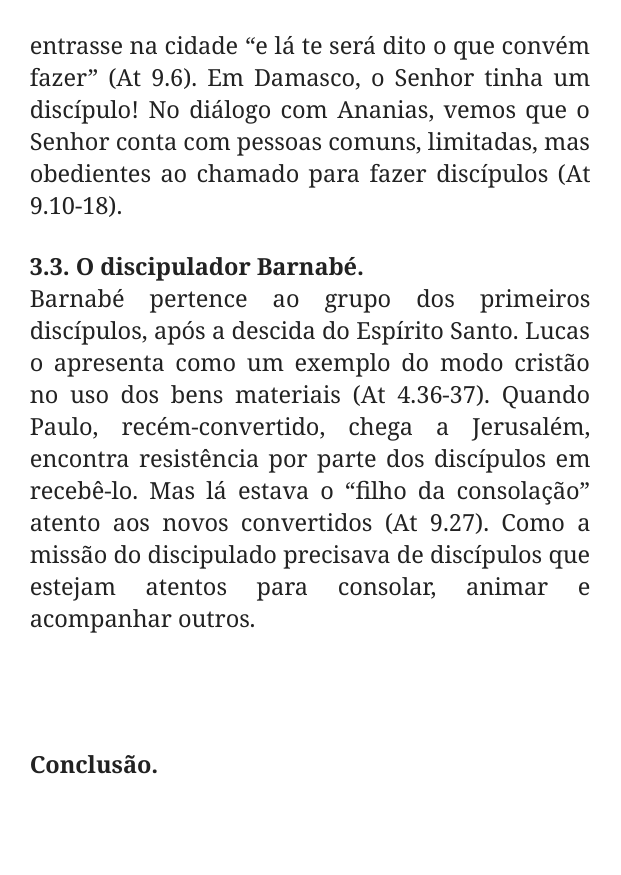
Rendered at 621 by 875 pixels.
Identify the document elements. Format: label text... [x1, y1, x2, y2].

text Barnabé pertence ao grupo dos primeiros discípulos, após a descida do Espírito Santo. Lucas o apresenta como um exemplo do modo cristão no uso dos bens materiais (At 4.36-37). Quando Paulo, recém-convertido, chega a Jerusalém, encontra resistência por parte dos discípulos em recebê-lo. Mas lá estava o “filho da consolação” atento aos novos convertidos (At 9.27). Como a missão do discipulado precisava de discípulos que estejam atentos para consolar, animar e acompanhar outros. [29, 282, 591, 634]
text 3.3. O discipulador Barnabé. [29, 250, 591, 282]
text Conclusão. [29, 749, 591, 781]
text entrasse na cidade “e lá te será dito o que convém fazer” (At 9.6). Em Damasco, o Senhor tinha um discípulo! No diálogo com Ananias, vemos que o Senhor conta com pessoas comuns, limitadas, mas obedientes ao chamado para fazer discípulos (At 9.10-18). [29, 29, 591, 221]
